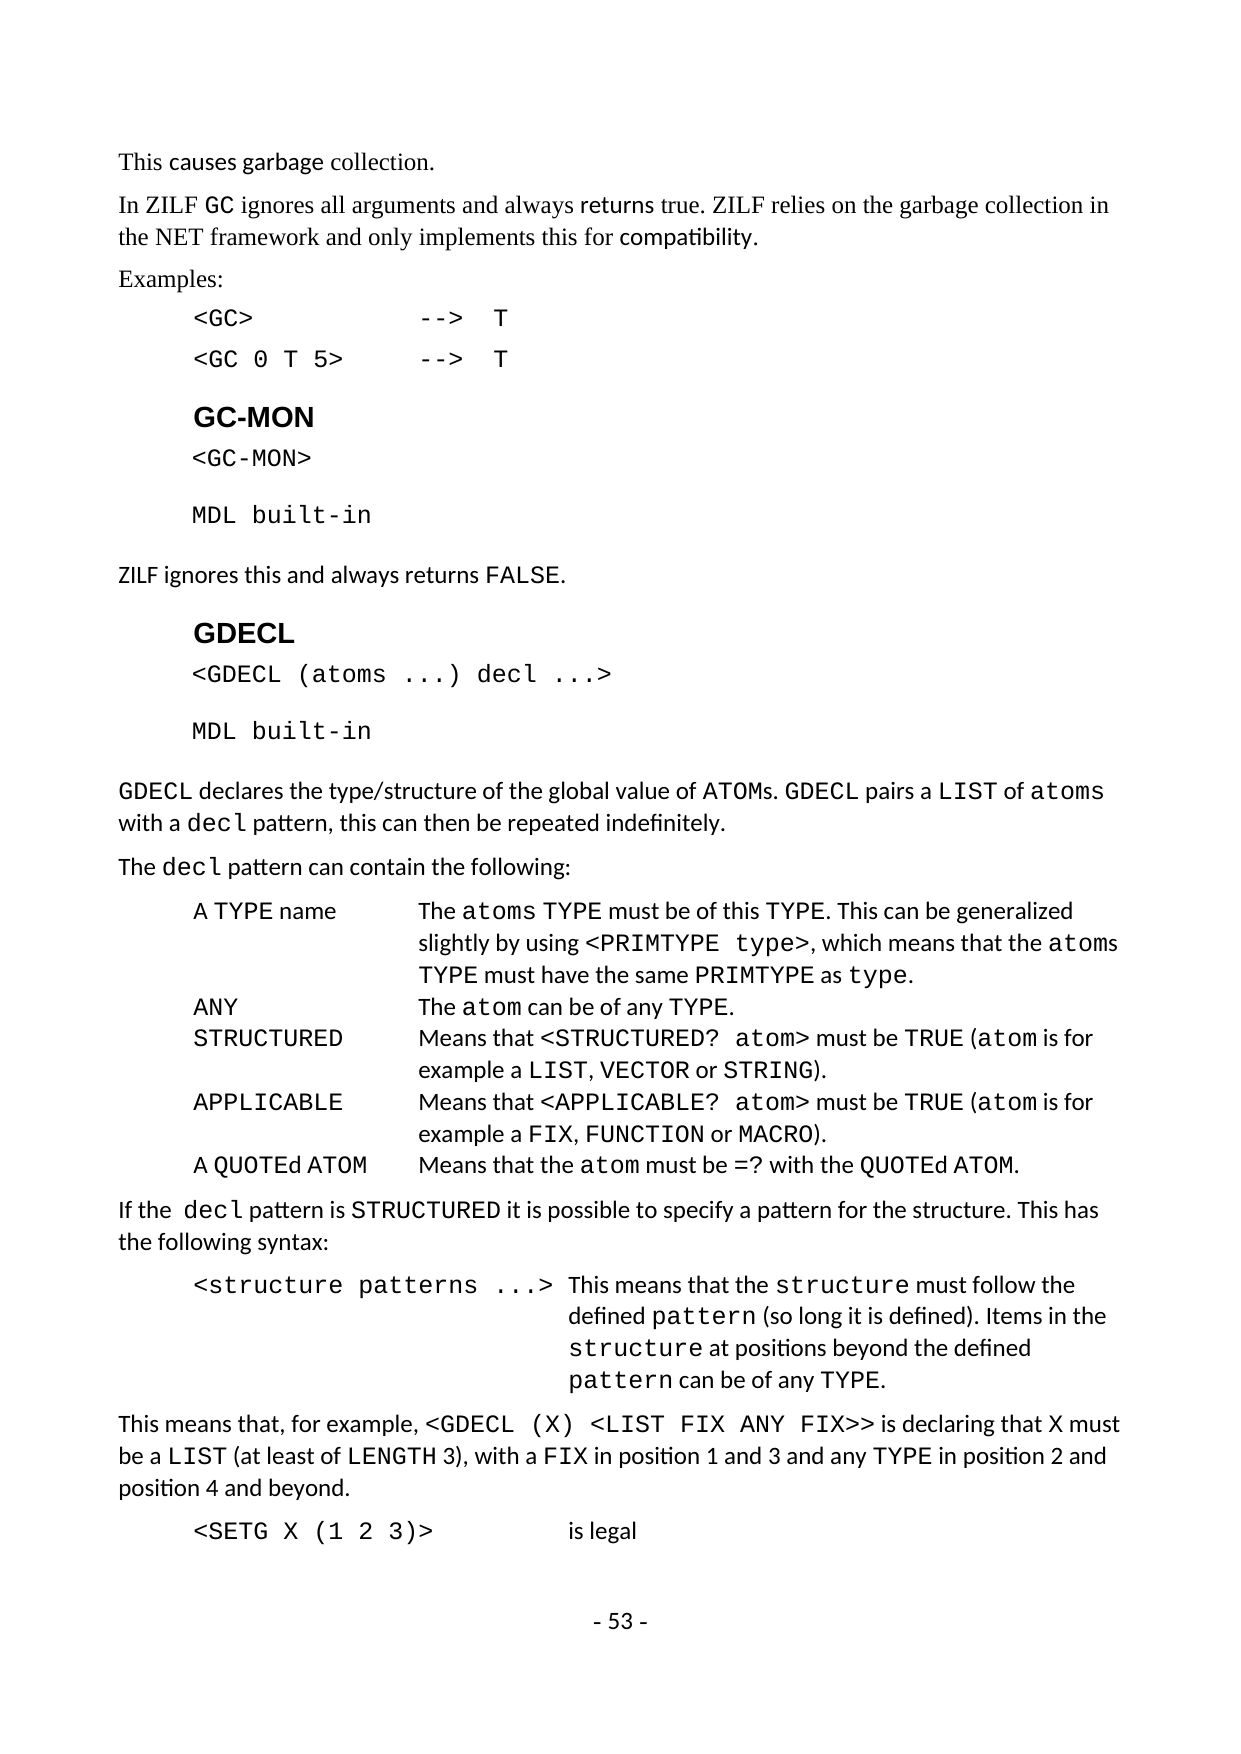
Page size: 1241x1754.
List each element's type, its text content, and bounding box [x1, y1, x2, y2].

text GDECL declares the type/structure of the global value of ATOMs. GDECL pairs a LIST of atoms with a decl pattern, this can then be repeated indefinitely. [118, 775, 1122, 839]
text If the decl pattern is STRUCTURED it is possible to specify a pattern for the structure. This has the following syntax: [118, 1194, 1122, 1256]
text <GC-MON> [192, 446, 1122, 474]
text MDL built-in [192, 502, 1122, 531]
text In ZILF GC ignores all arguments and always returns true. ZILF relies on the garbage collection in the NET framework and only implements this for compatibility. [118, 189, 1122, 252]
text <structure patterns ...> This means that the structure must follow the defined pattern (so long it is defined). Items in the structure at positions beyond the defined pattern can be of any TYPE. [118, 1269, 1122, 1396]
text <GC> --> T [118, 306, 1122, 334]
text A TYPE name The atoms TYPE must be of this TYPE. This can be generalized slightly by using <PRIMTYPE type>, which means that the atoms TYPE must have the same PRIMTYPE as type. ANY The atom can be of any TYPE. STRUCTURED Means that <STRUCTURED? atom> must be TRUE (atom is for example a LIST, VECTOR or STRING). APPLICABLE Means that <APPLICABLE? atom> must be TRUE (atom is for example a FIX, FUNCTION or MACRO). A QUOTEd ATOM Means that the atom must be =? with the QUOTEd ATOM. [118, 896, 1122, 1181]
text This means that, for example, <GDECL (X) <LIST FIX ANY FIX>> is declaring that X must be a LIST (at least of LENGTH 3), with a FIX in position 1 and 3 and any TYPE in position 2 and position 4 and beyond. [118, 1408, 1122, 1502]
subtitle GDECL [118, 616, 1122, 649]
text <GC 0 T 5> --> T [118, 346, 1122, 375]
text ZILF ignores this and always returns FALSE. [118, 559, 1122, 591]
text This causes garbage collection. [118, 146, 1122, 177]
text Examples: [118, 264, 1122, 293]
text The decl pattern can contain the following: [118, 851, 1122, 883]
text <GDECL (atoms ...) decl ...> [192, 662, 1122, 690]
text MDL built-in [192, 718, 1122, 747]
subtitle GC-MON [118, 400, 1122, 433]
text <SETG X (1 2 3)> is legal [118, 1515, 1122, 1547]
